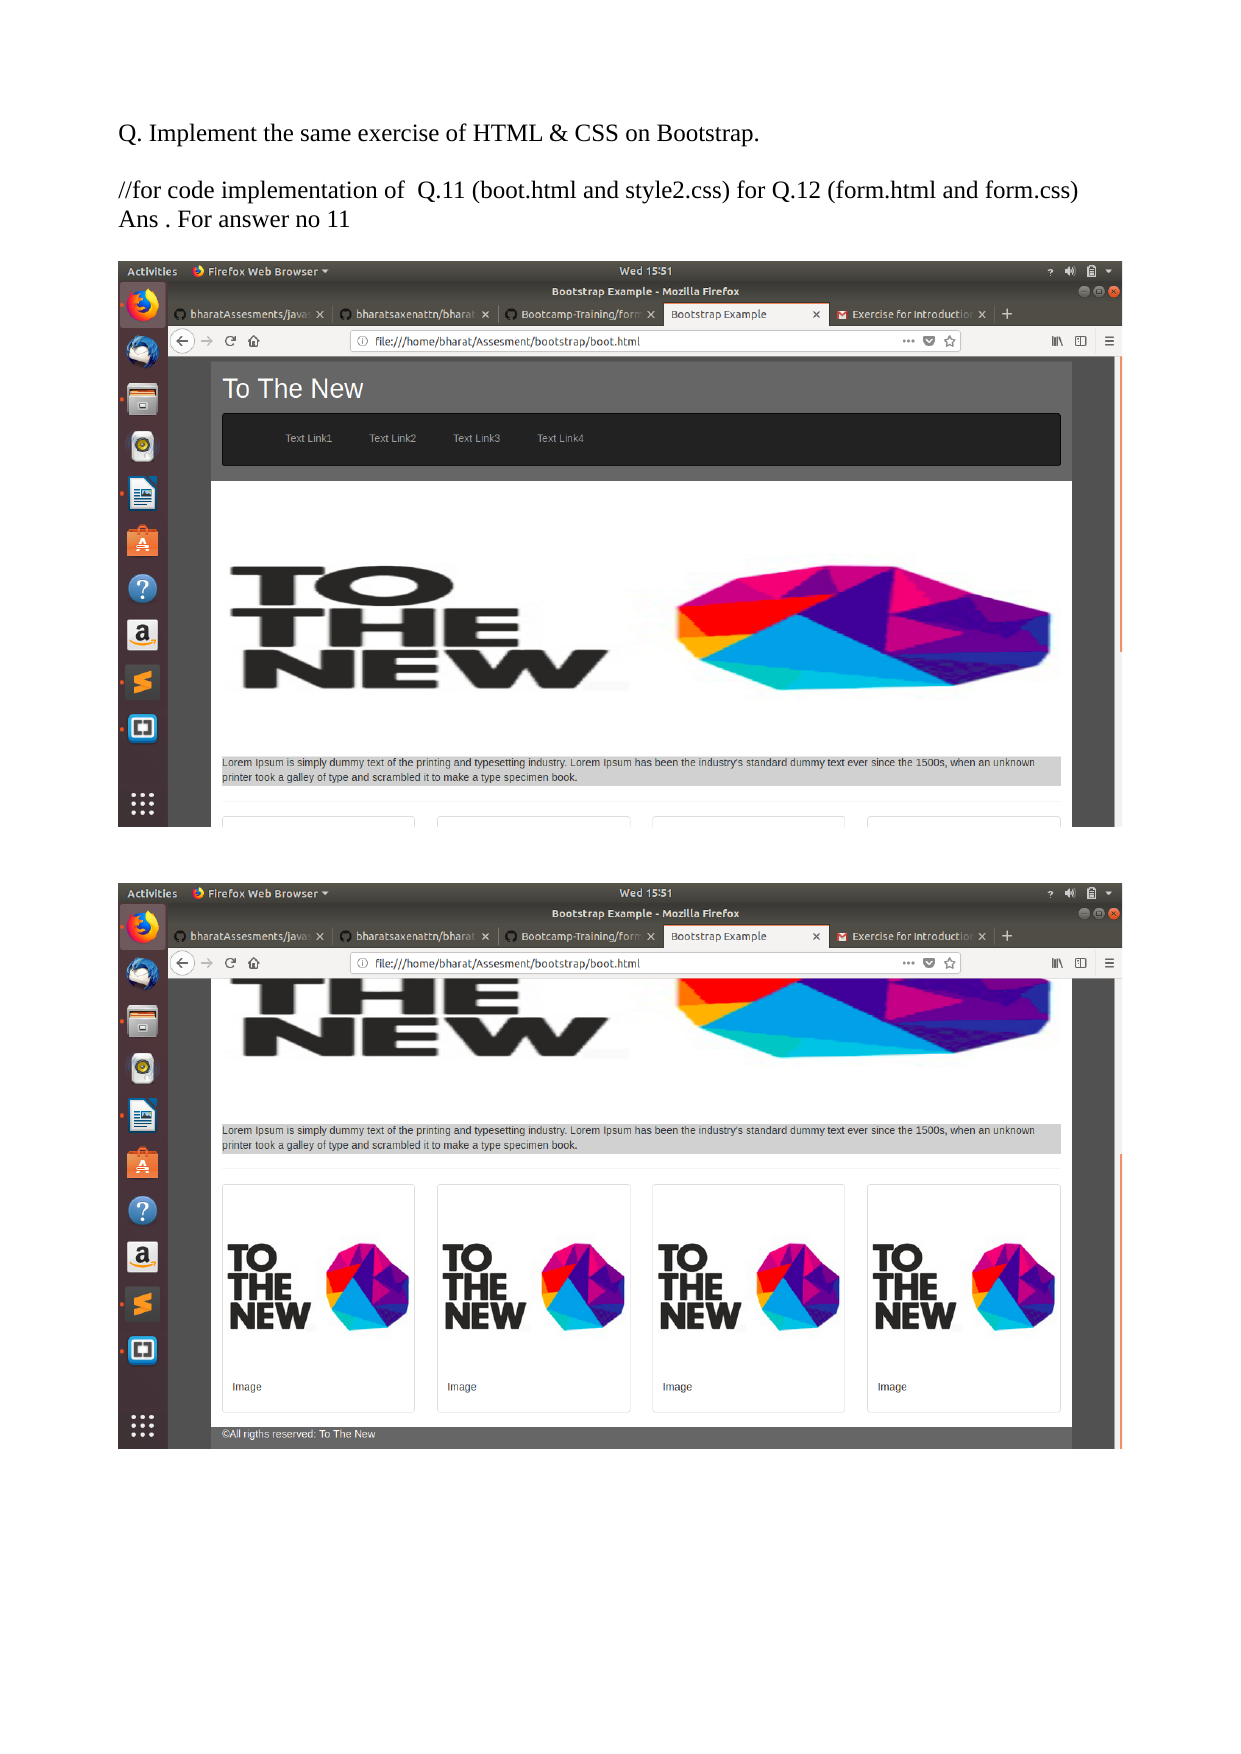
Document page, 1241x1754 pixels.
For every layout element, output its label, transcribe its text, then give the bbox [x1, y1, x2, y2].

picture [118, 883, 1123, 1449]
text //for code implementation of Q.11 (boot.html and style2.css) for Q.12 (form.html and form.css) [118, 176, 1122, 204]
text Q. Implement the same exercise of HTML & CSS on Bootstrap. [118, 118, 1122, 147]
picture [118, 261, 1123, 827]
text Ans . For answer no 11 [118, 204, 1122, 233]
